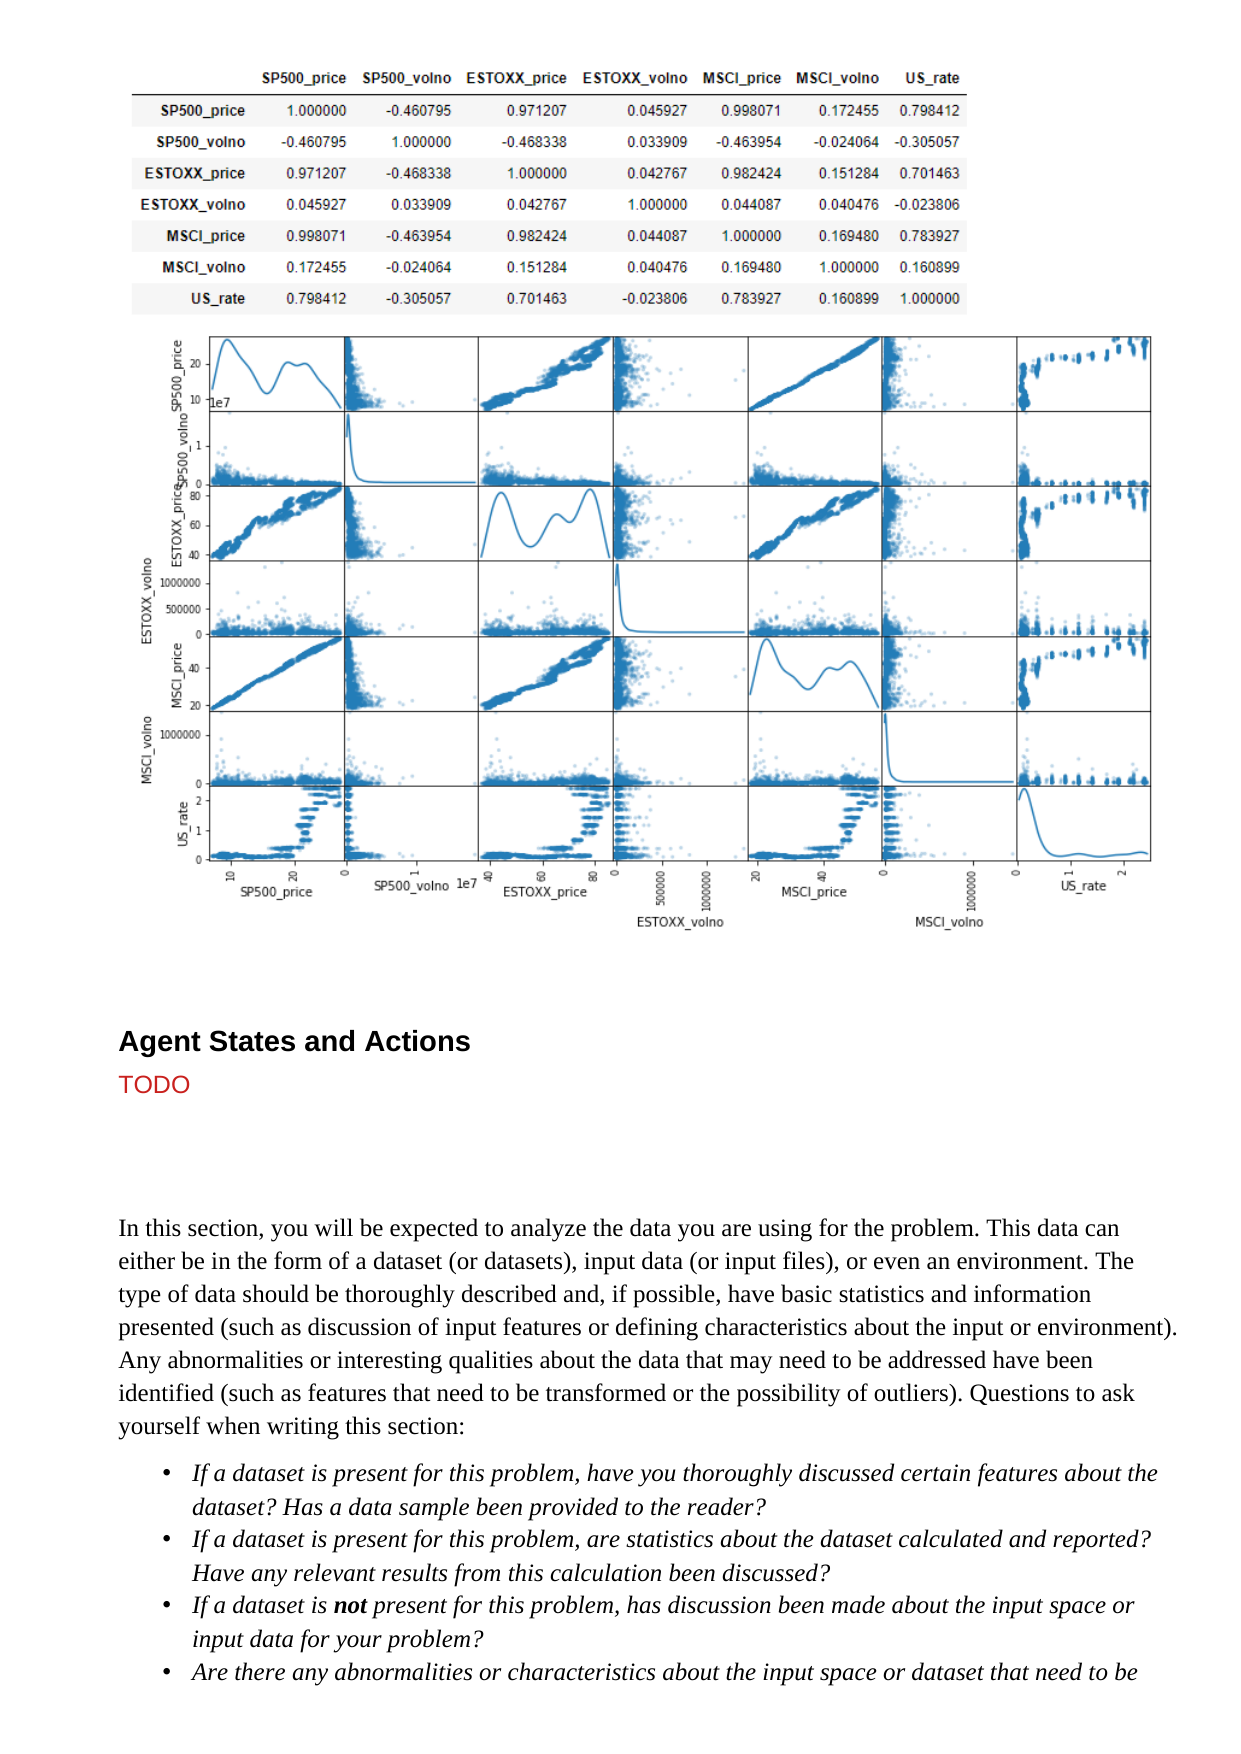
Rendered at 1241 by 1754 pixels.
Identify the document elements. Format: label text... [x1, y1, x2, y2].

text In this section, you will be expected to analyze the data you are using for the problem. This data can either be in the form of a dataset (or datasets), input data (or input files), or even an environment. The type of data should be thoroughly described and, if possible, have basic statistics and information presented (such as discussion of input features or defining characteristics about the input or environment). Any abnormalities or interesting qualities about the data that may need to be addressed have been identified (such as features that need to be transformed or the possibility of outliers). Questions to ask yourself when writing this section: [118, 1213, 1181, 1440]
list If a dataset is present for this problem, are statistics about the dataset calculated and reported? Have any relevant results from this calculation been discussed? [162, 1524, 1181, 1586]
list Are there any abnormalities or characteristics about the input space or dataset that need to be [162, 1657, 1181, 1685]
subtitle Agent States and Actions [118, 1024, 1181, 1057]
list If a dataset is not present for this problem, has discussion been made about the input space or input data for your problem? [162, 1591, 1181, 1652]
text TODO [118, 1070, 1181, 1099]
list If a dataset is present for this problem, have you thoroughly discussed certain features about the dataset? Has a data sample been provided to the reader? [162, 1458, 1181, 1520]
picture [127, 59, 1173, 958]
